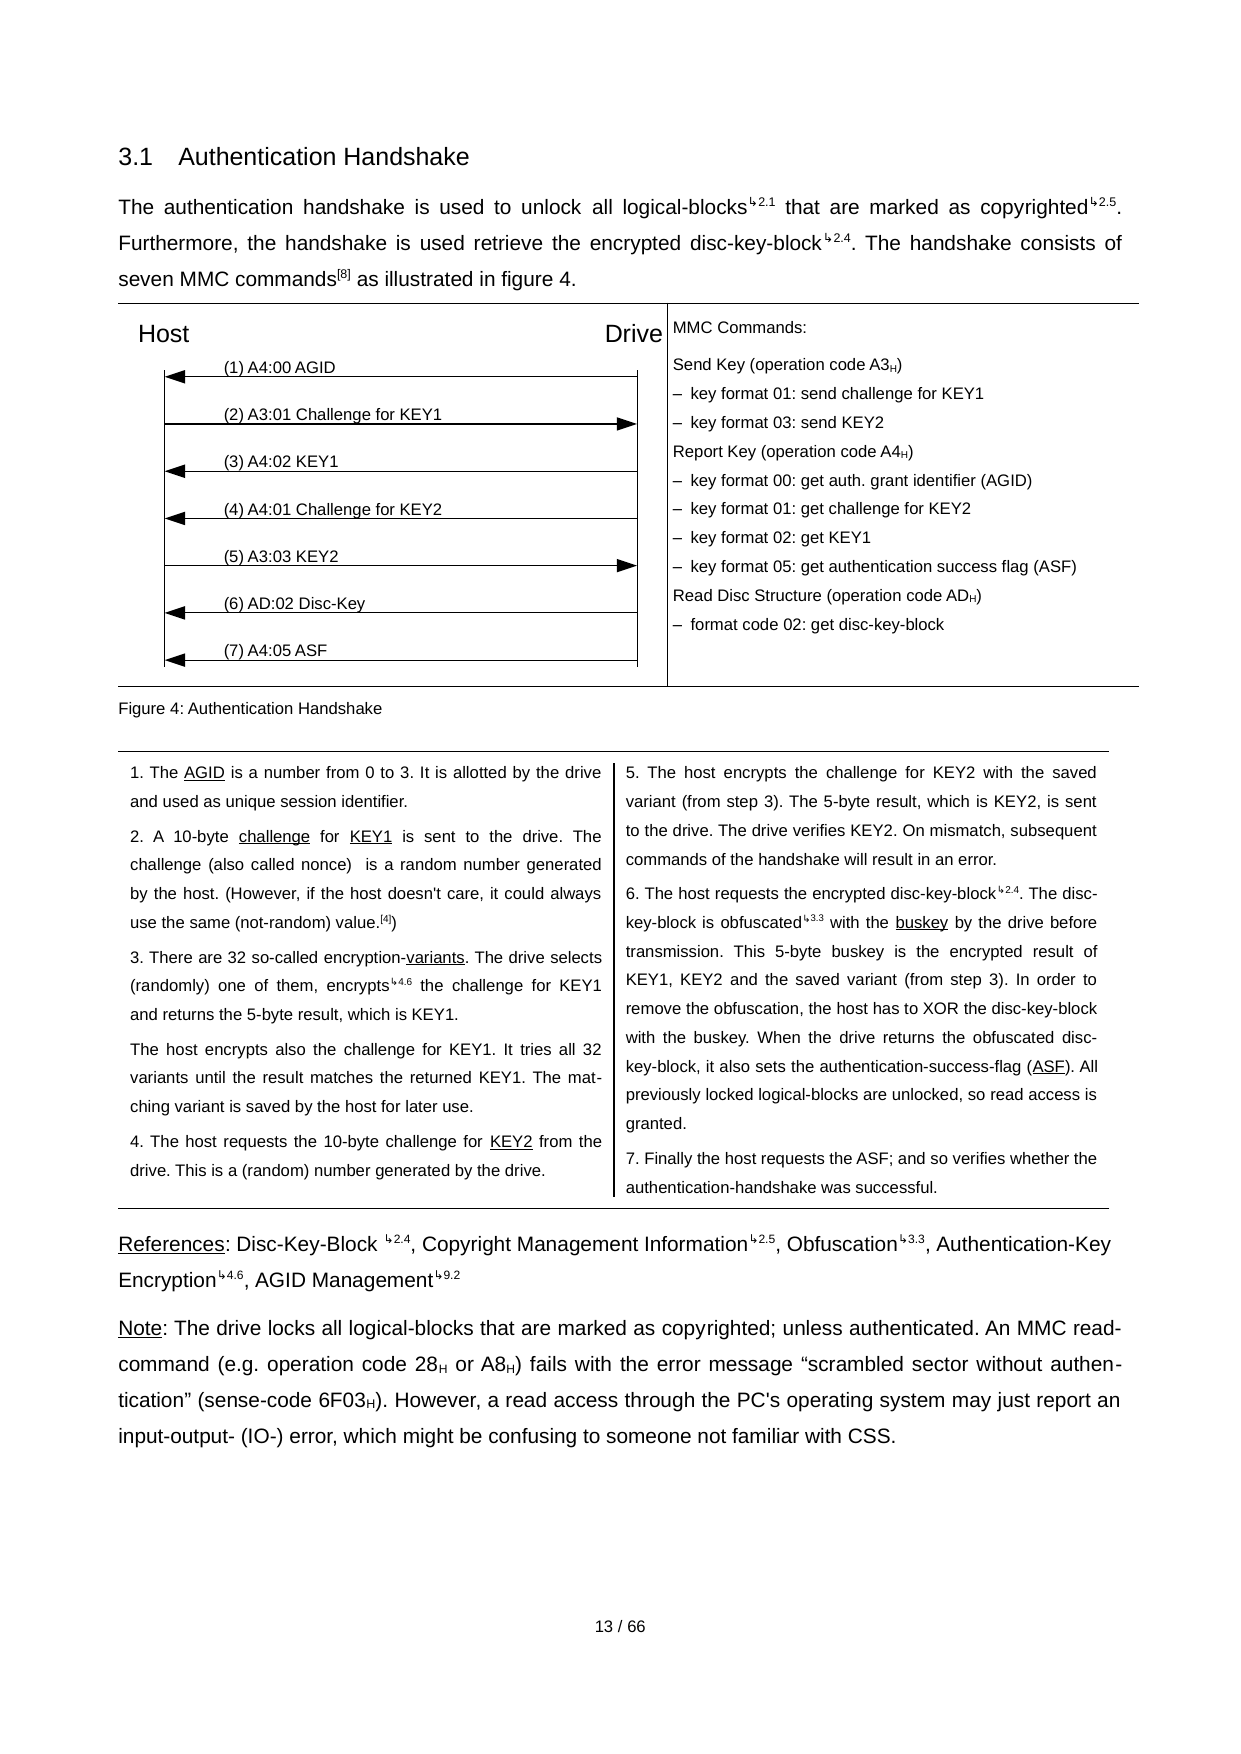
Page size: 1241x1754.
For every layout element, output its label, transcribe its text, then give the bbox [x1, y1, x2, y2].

table_header MMC Commands: Send Key (operation code A3H) key format 01: send challenge for KEY1 key format 03: send KEY2 Report Key (operation code A4H) key format 00: get auth. grant identifier (AGID) key format 01: get challenge for KEY2 key format 02: get KEY1 key format 05: get authentication success flag (ASF) Read Disc Structure (operation code ADH) format code 02: get disc-key-block [668, 304, 1139, 686]
text Figure 4: Authentication Handshake [118, 698, 1122, 718]
text 1. The AGID is a number from 0 to 3. It is allotted by the drive and used as unique session identifier. [130, 763, 602, 811]
text 7. Finally the host requests the ASF; and so verifies whether the authentication-handshake was successful. [626, 1149, 1098, 1197]
text 5. The host encrypts the challenge for KEY2 with the saved variant (from step 3). The 5-byte result, which is KEY2, is sent to the drive. The drive verifies KEY2. On mismatch, subsequent com­mands of the handshake will result in an error. [626, 763, 1098, 868]
subtitle Authentication Handshake [118, 142, 1122, 171]
text Note: The drive locks all logical-blocks that are marked as copy­righted; unless authenticated. An MMC read-command (e.g. operation code 28H or A8H) fails with the error message “scrambled sector without authen­tication” (sense-code 6F03H). However, a read access through the PC's operating system may just report an input-output- (IO-) error, which might be confusing to someone not familiar with CSS. [118, 1316, 1122, 1448]
text 3. There are 32 so-called encryption-variants. The drive selects (randomly) one of them, encrypts↳4.6 the challenge for KEY1 and returns the 5-byte result, which is KEY1. [130, 947, 602, 1024]
text References: Disc-Key-Block ↳2.4, Copyright Management Information↳2.5, Obfuscation↳3.3, Authentication-Key Encryption↳4.6, AGID Management↳9.2 [118, 751, 1122, 1292]
text 2. A 10-byte challenge for KEY1 is sent to the drive. The challenge (also called nonce) is a random number generated by the host. (How­ever, if the host doesn't care, it could always use the same (not-random) value.[4]) [130, 826, 602, 932]
table_header [118, 304, 667, 686]
text 4. The host requests the 10-byte challenge for KEY2 from the drive. This is a (random) number generated by the drive. [130, 1132, 602, 1180]
text The authentication handshake is used to unlock all logical-blocks↳2.1 that are marked as copy­righted↳2.5. Furthermore, the handshake is used retrieve the encrypted disc-key-block↳2.4. The handshake consists of seven MMC commands[8] as illustrated in figure 4. [118, 195, 1122, 291]
text 6. The host requests the encrypted disc-key-block↳2.4. The disc-key-block is obfuscated↳3.3 with the buskey by the drive before trans­mission. This 5-byte buskey is the encrypted result of KEY1, KEY2 and the saved variant (from step 3). In order to remove the obfuscation, the host has to XOR the disc-key-block with the bus­key. When the drive returns the obfuscated disc-key-block, it also sets the authentication-success-flag (ASF). All previously locked logical-blocks are unlocked, so read access is granted. [626, 884, 1098, 1133]
text The host encrypts also the challenge for KEY1. It tries all 32 variants until the result matches the returned KEY1. The mat­ching variant is saved by the host for later use. [130, 1039, 602, 1116]
